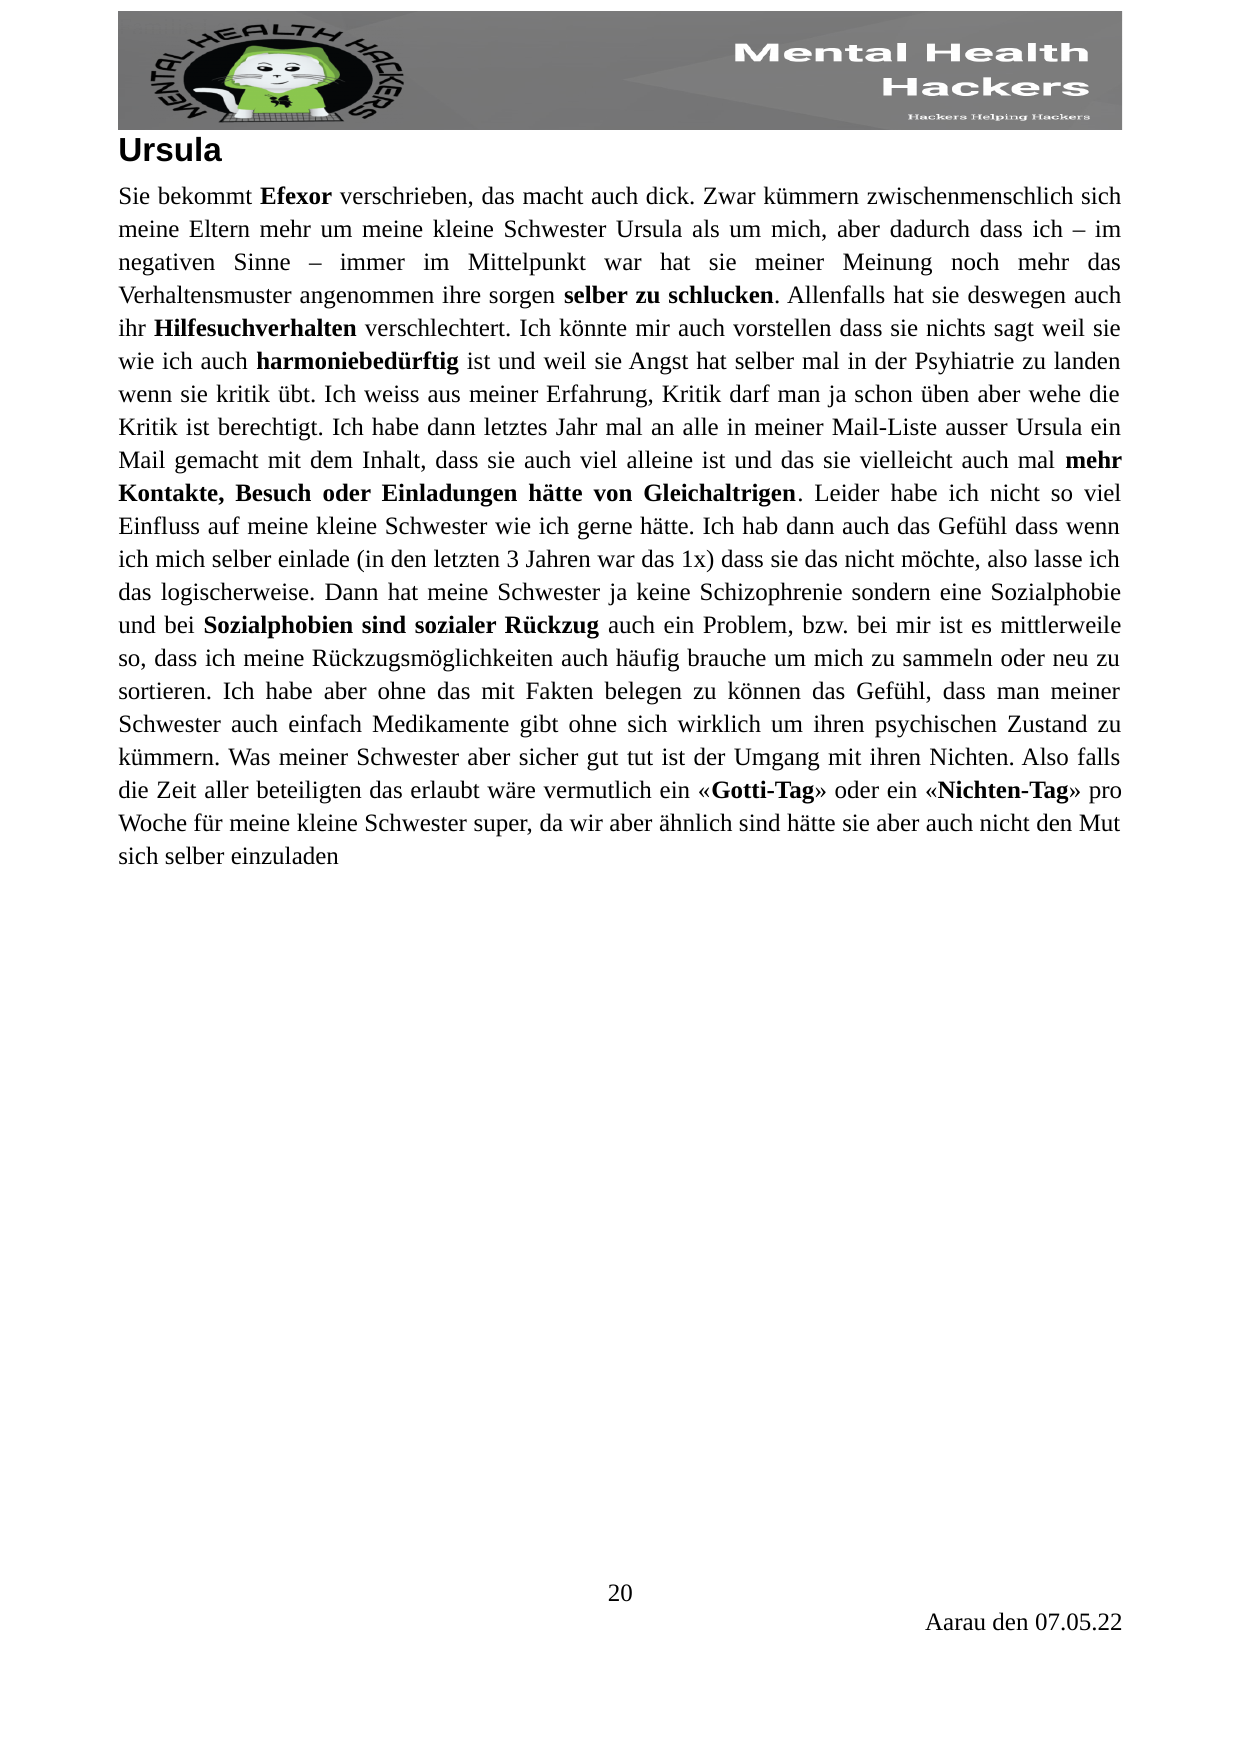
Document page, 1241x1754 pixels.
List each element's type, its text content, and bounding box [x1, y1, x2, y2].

text Sie bekommt Efexor verschrieben, das macht auch dick. Zwar kümmern zwischenmenschlich sich meine Eltern mehr um meine kleine Schwester Ursula als um mich, aber dadurch dass ich – im negativen Sinne – immer im Mittelpunkt war hat sie meiner Meinung noch mehr das Verhaltensmuster angenommen ihre sorgen selber zu schlucken. Allenfalls hat sie deswegen auch ihr Hilfesuchverhalten verschlechtert. Ich könnte mir auch vorstellen dass sie nichts sagt weil sie wie ich auch harmoniebedürftig ist und weil sie Angst hat selber mal in der Psyhiatrie zu landen wenn sie kritik übt. Ich weiss aus meiner Erfahrung, Kritik darf man ja schon üben aber wehe die Kritik ist berechtigt. Ich habe dann letztes Jahr mal an alle in meiner Mail-Liste ausser Ursula ein Mail gemacht mit dem Inhalt, dass sie auch viel alleine ist und das sie vielleicht auch mal mehr Kontakte, Besuch oder Einladungen hätte von Gleichaltrigen. Leider habe ich nicht so viel Einfluss auf meine kleine Schwester wie ich gerne hätte. Ich hab dann auch das Gefühl dass wenn ich mich selber einlade (in den letzten 3 Jahren war das 1x) dass sie das nicht möchte, also lasse ich das logischerweise. Dann hat meine Schwester ja keine Schizophrenie sondern eine Sozialphobie und bei Sozialphobien sind sozialer Rückzug auch ein Problem, bzw. bei mir ist es mittlerweile so, dass ich meine Rückzugsmöglichkeiten auch häufig brauche um mich zu sammeln oder neu zu sortieren. Ich habe aber ohne das mit Fakten belegen zu können das Gefühl, dass man meiner Schwester auch einfach Medikamente gibt ohne sich wirklich um ihren psychischen Zustand zu kümmern. Was meiner Schwester aber sicher gut tut ist der Umgang mit ihren Nichten. Also falls die Zeit aller beteiligten das erlaubt wäre vermutlich ein «Gotti-Tag» oder ein «Nichten-Tag» pro Woche für meine kleine Schwester super, da wir aber ähnlich sind hätte sie aber auch nicht den Mut sich selber einzuladen [118, 181, 1122, 870]
subtitle Ursula [118, 130, 1122, 168]
picture [118, 11, 1123, 130]
